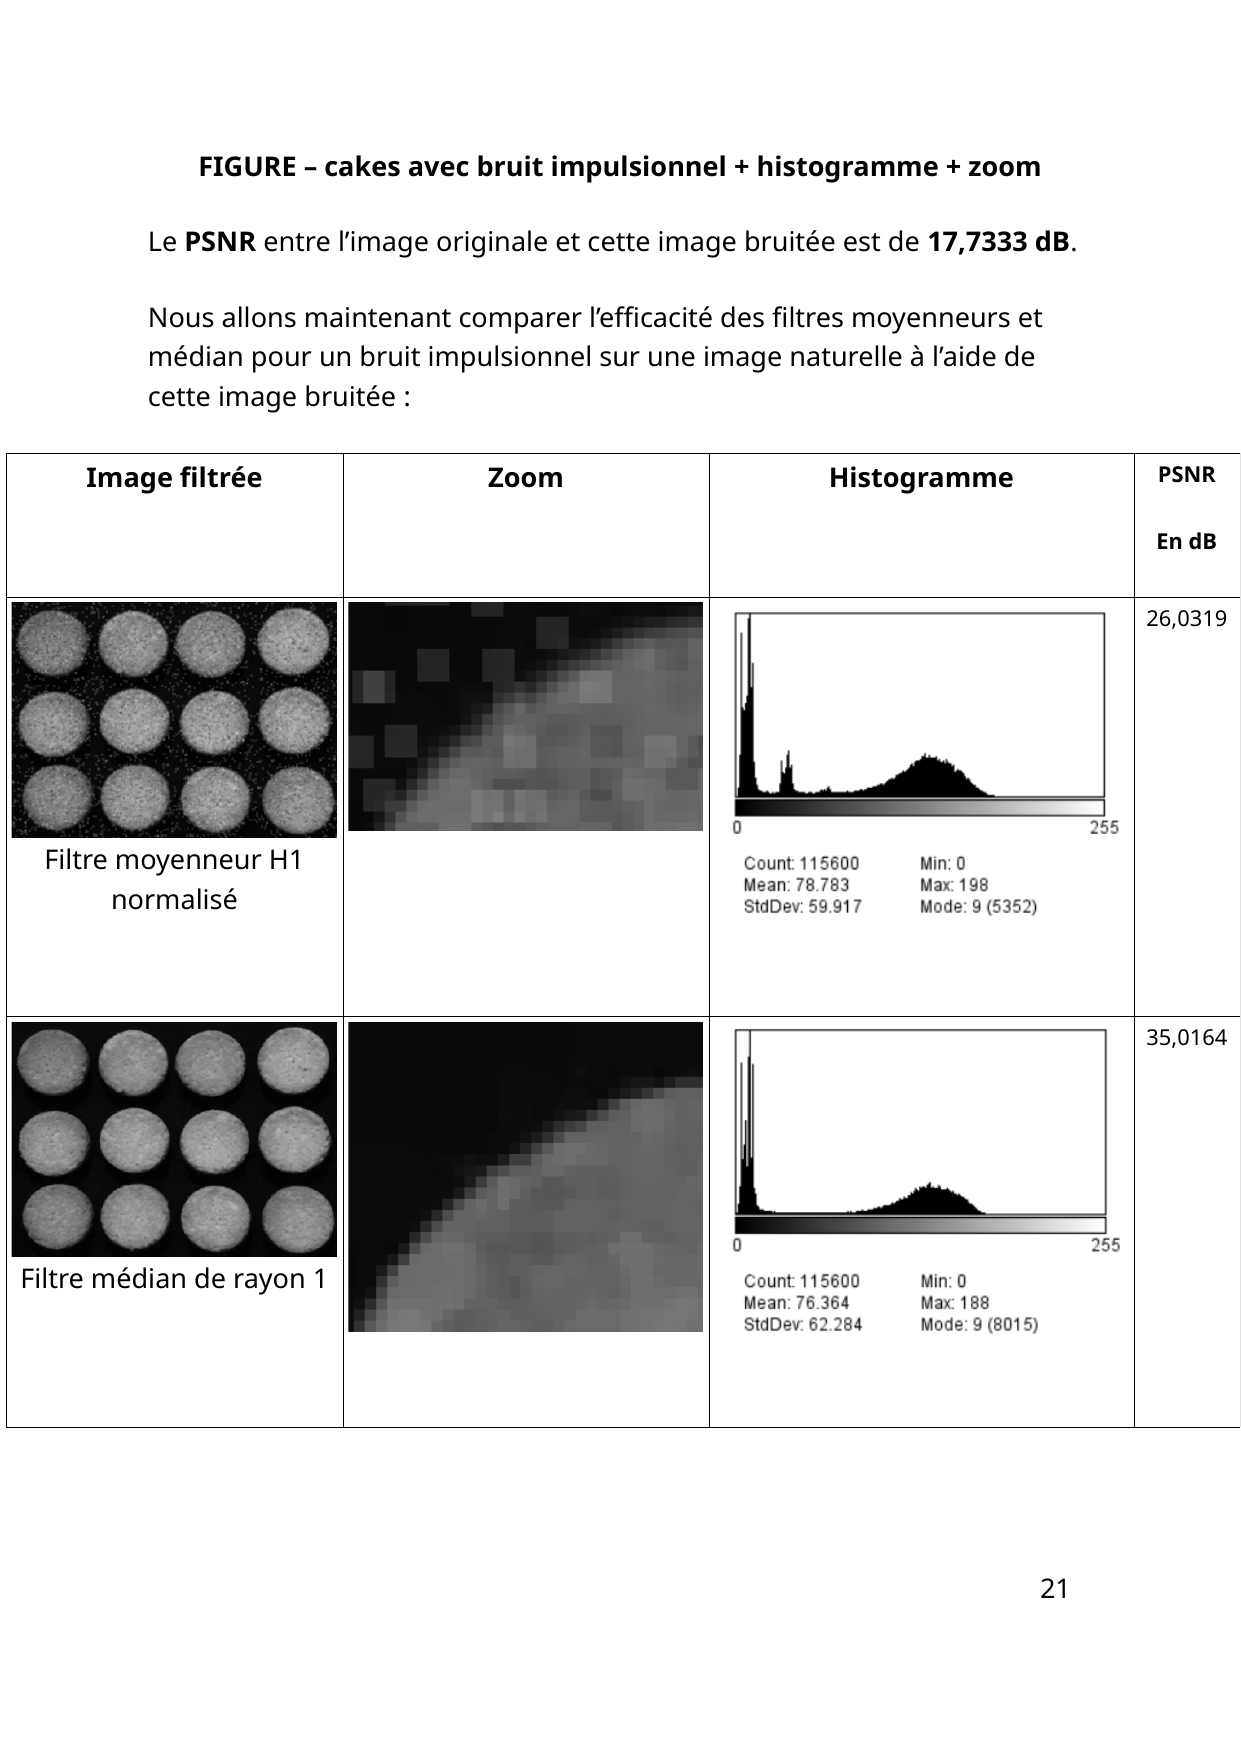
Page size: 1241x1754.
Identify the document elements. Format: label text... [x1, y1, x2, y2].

table_cell [344, 1017, 709, 1427]
table_header Image filtrée [7, 454, 343, 597]
text Le PSNR entre l’image originale et cette image bruitée est de 17,7333 dB. [148, 223, 1093, 260]
table_cell [344, 598, 709, 1016]
picture [714, 1022, 1128, 1346]
text FIGURE – cakes avec bruit impulsionnel + histogramme + zoom [148, 148, 1093, 184]
table_header Histogramme [710, 454, 1134, 597]
table_cell Filtre médian de rayon 1 [7, 1017, 343, 1427]
table_cell 35,0164 [1135, 1017, 1240, 1427]
table_cell Filtre moyenneur H1 normalisé [7, 598, 343, 1016]
table_cell [710, 1017, 1134, 1427]
text Nous allons maintenant comparer l’efficacité des filtres moyenneurs et médian pour un bruit impulsionnel sur une image naturelle à l’aide de cette image bruitée : [148, 298, 1093, 414]
table_header Zoom [344, 454, 709, 597]
picture [11, 1022, 337, 1257]
table_header PSNR En dB [1135, 454, 1240, 597]
table_cell [710, 598, 1134, 1016]
picture [348, 602, 703, 831]
picture [348, 1022, 703, 1332]
picture [11, 602, 337, 838]
picture [714, 602, 1128, 936]
table_cell 26,0319 [1135, 598, 1240, 1016]
